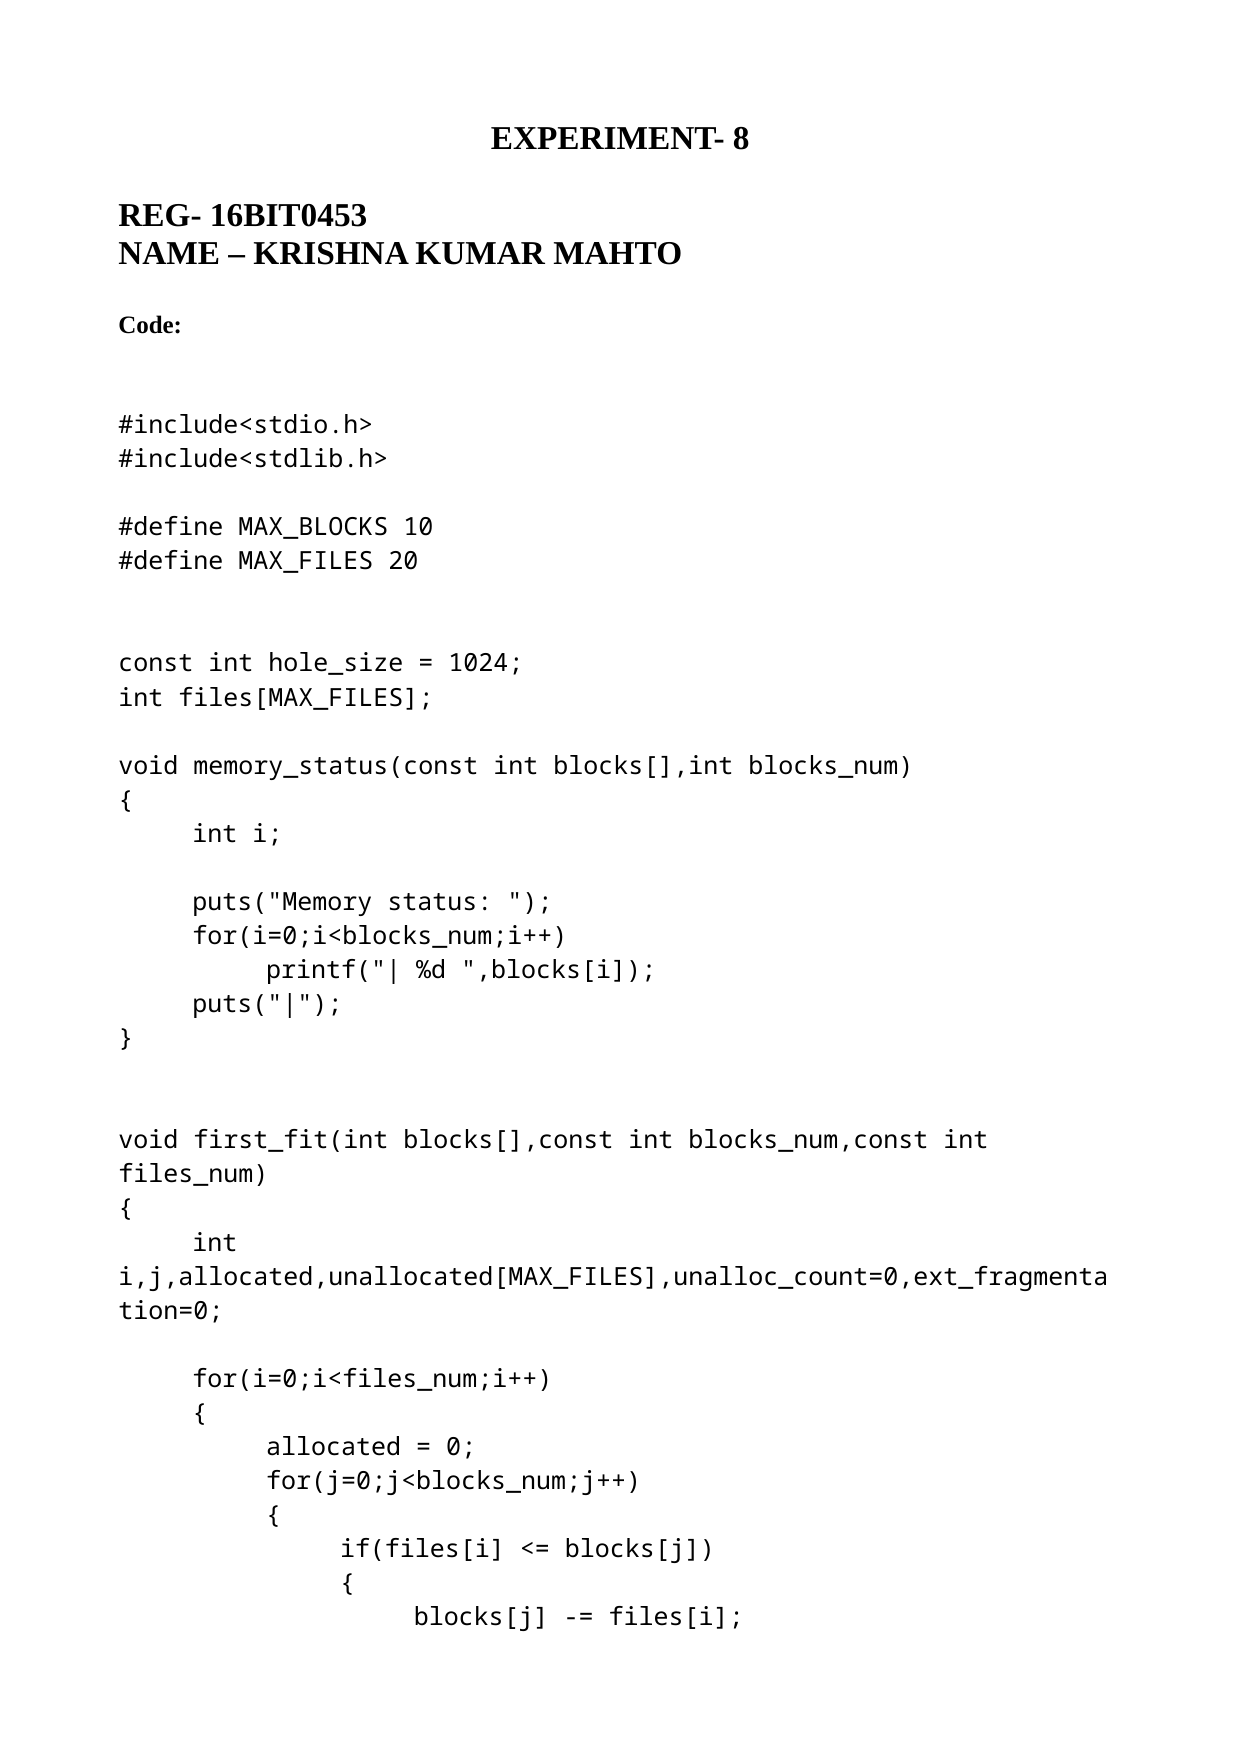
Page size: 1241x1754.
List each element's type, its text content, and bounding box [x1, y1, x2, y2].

text int files[MAX_FILES]; [118, 679, 1122, 713]
text puts("|"); [118, 986, 1122, 1020]
text } [118, 1020, 1122, 1054]
text #define MAX_BLOCKS 10 [118, 509, 1122, 543]
text { [118, 781, 1122, 815]
text Code: [118, 310, 1122, 338]
text { [118, 1190, 1122, 1224]
text const int hole_size = 1024; [118, 645, 1122, 679]
text for(i=0;i<blocks_num;i++) [118, 918, 1122, 952]
text { [118, 1565, 1122, 1599]
text NAME – KRISHNA KUMAR MAHTO [118, 233, 1122, 271]
text REG- 16BIT0453 [118, 195, 1122, 233]
text { [118, 1394, 1122, 1428]
text allocated = 0; [118, 1428, 1122, 1463]
text puts("Memory status: "); [118, 883, 1122, 918]
text for(i=0;i<files_num;i++) [118, 1360, 1122, 1394]
text EXPERIMENT- 8 [118, 118, 1122, 156]
text blocks[j] -= files[i]; [118, 1599, 1122, 1633]
text int i,j,allocated,unallocated[MAX_FILES],unalloc_count=0,ext_fragmentation=0; [118, 1224, 1122, 1326]
text { [118, 1497, 1122, 1531]
text #include<stdlib.h> [118, 441, 1122, 475]
text printf("| %d ",blocks[i]); [118, 952, 1122, 986]
text #include<stdio.h> [118, 407, 1122, 441]
text void memory_status(const int blocks[],int blocks_num) [118, 747, 1122, 781]
text int i; [118, 815, 1122, 849]
text for(j=0;j<blocks_num;j++) [118, 1463, 1122, 1497]
text void first_fit(int blocks[],const int blocks_num,const int files_num) [118, 1122, 1122, 1190]
text #define MAX_FILES 20 [118, 543, 1122, 577]
text if(files[i] <= blocks[j]) [118, 1531, 1122, 1565]
